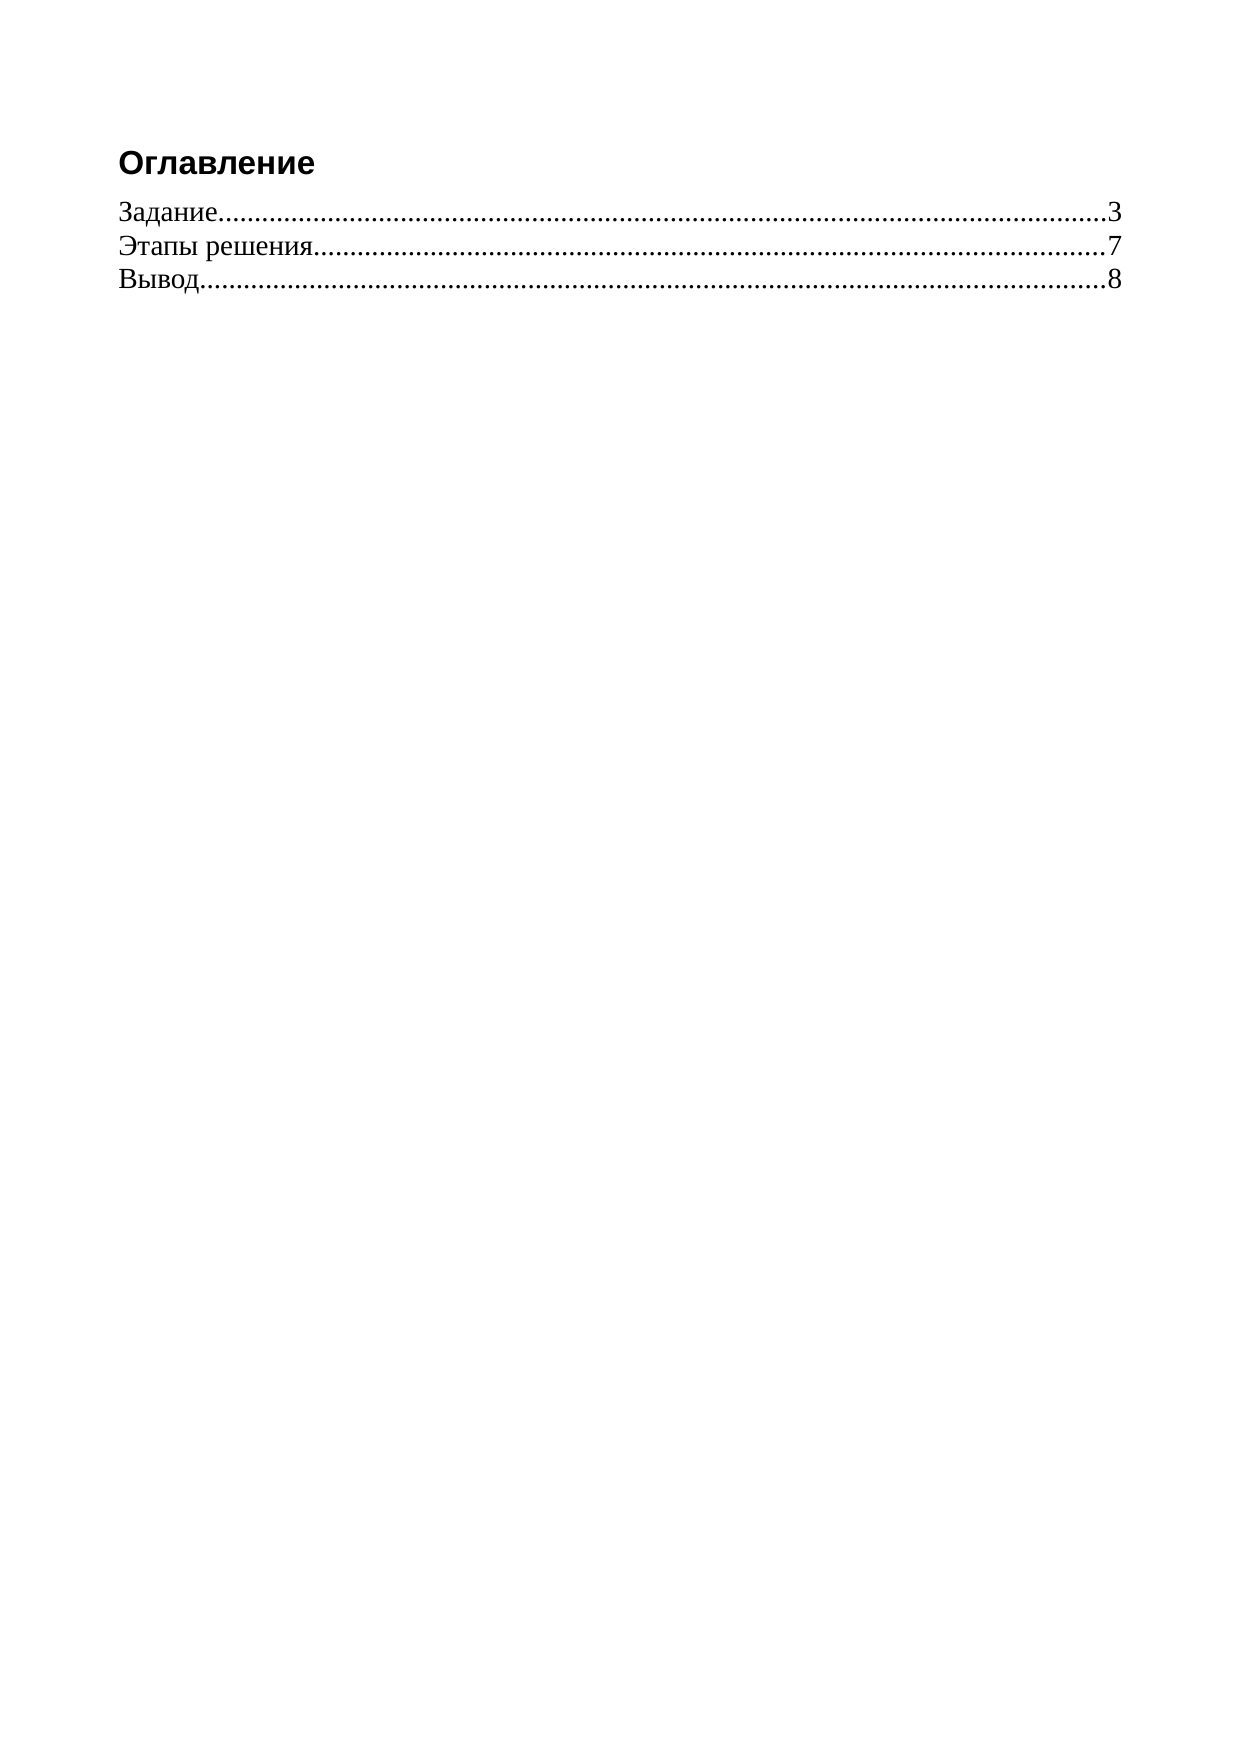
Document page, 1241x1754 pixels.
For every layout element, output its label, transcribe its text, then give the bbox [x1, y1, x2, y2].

text Этапы решения 7 [118, 228, 1122, 261]
text Задание 3 [118, 194, 1122, 228]
subtitle Оглавление [118, 143, 1122, 182]
text Вывод 8 [118, 261, 1122, 295]
